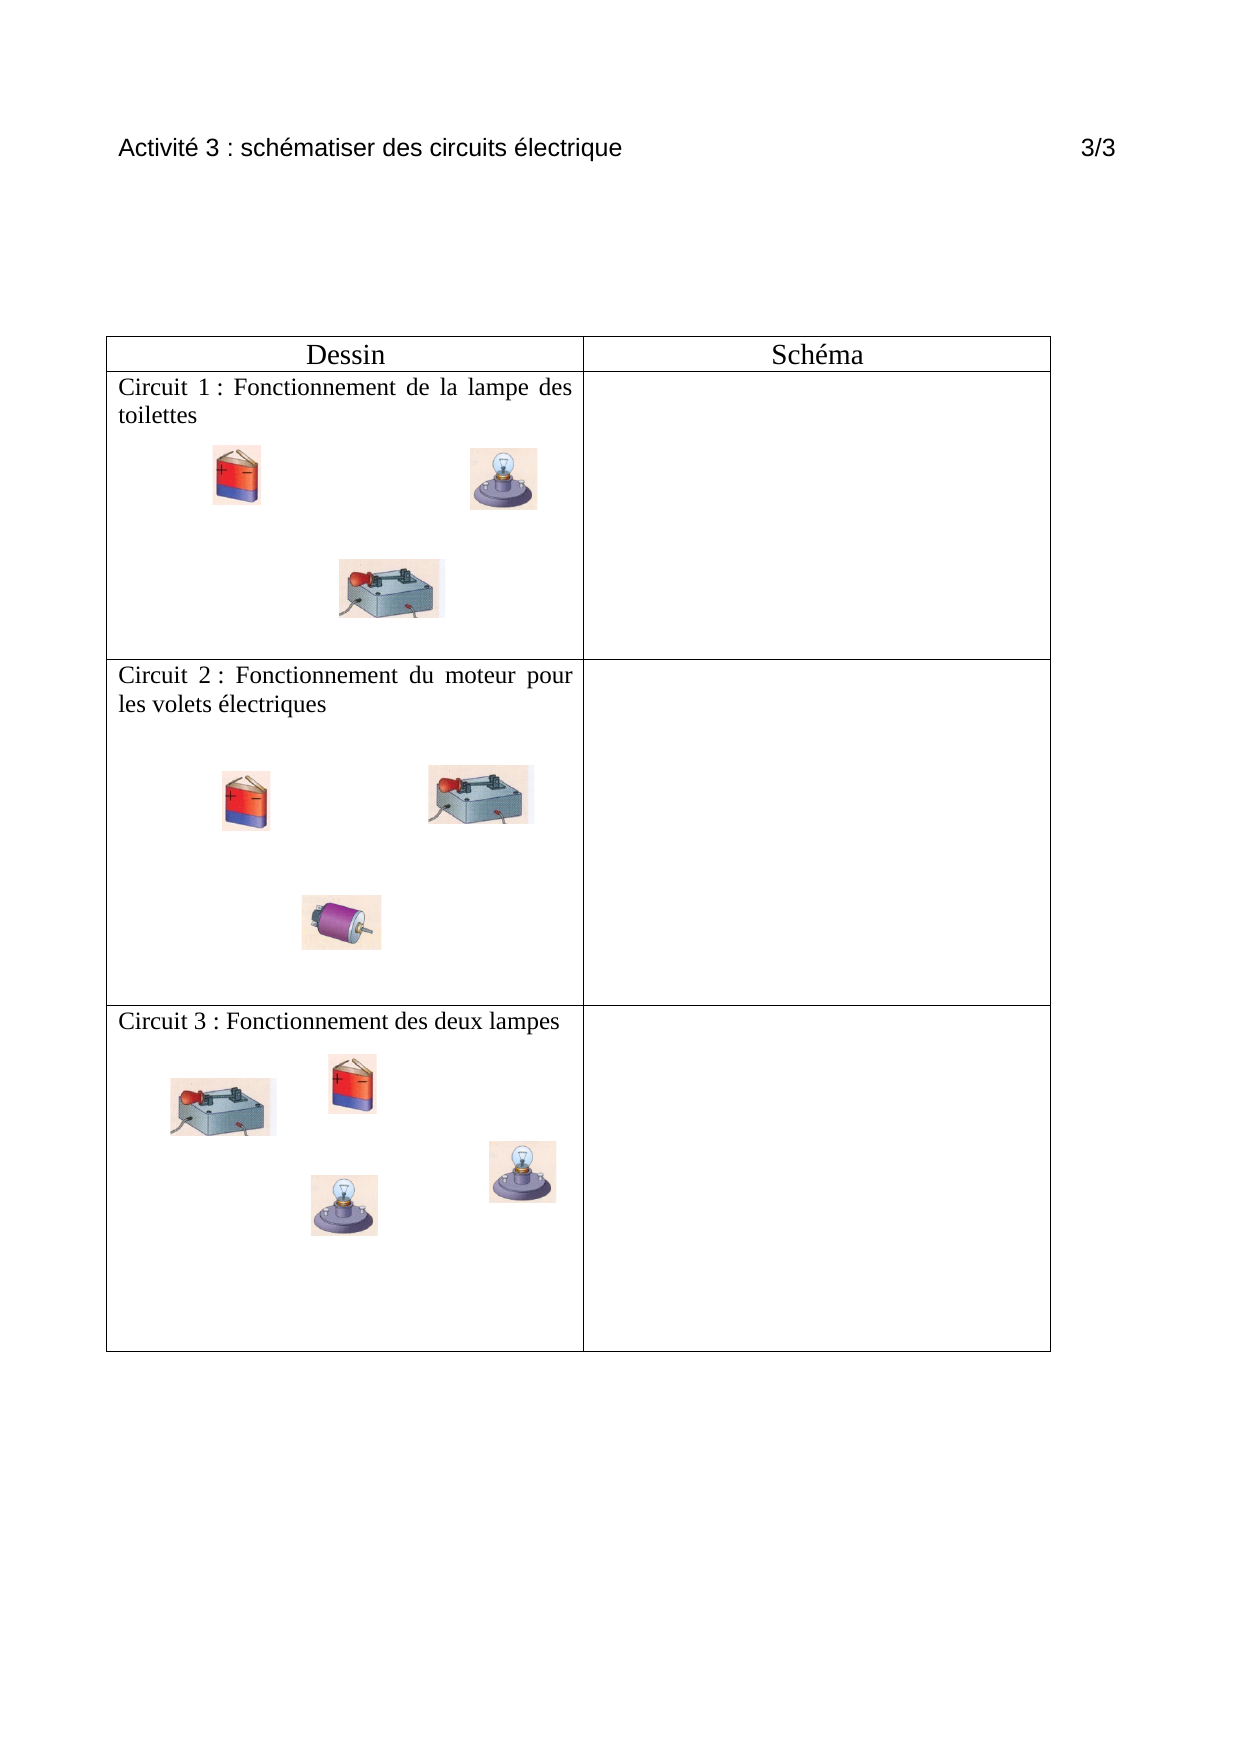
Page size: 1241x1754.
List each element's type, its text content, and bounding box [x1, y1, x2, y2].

picture [301, 895, 382, 950]
picture [489, 1141, 557, 1203]
picture [328, 1054, 377, 1114]
picture [428, 765, 535, 824]
picture [212, 445, 262, 505]
table_cell [584, 1006, 1050, 1351]
picture [310, 1175, 378, 1236]
table_cell [584, 372, 1050, 659]
picture [222, 771, 271, 831]
table_cell Circuit 1 : Fonctionnement de la lampe des toilettes [107, 372, 583, 659]
picture [170, 1078, 277, 1136]
picture [470, 448, 538, 510]
table_header Dessin [107, 337, 583, 371]
table_cell [584, 660, 1050, 1005]
picture [339, 559, 446, 618]
table_header Schéma [584, 337, 1050, 371]
table_cell Circuit 2 : Fonctionnement du moteur pour les volets électriques [107, 660, 583, 1005]
table_cell Circuit 3 : Fonctionnement des deux lampes [107, 1006, 583, 1351]
